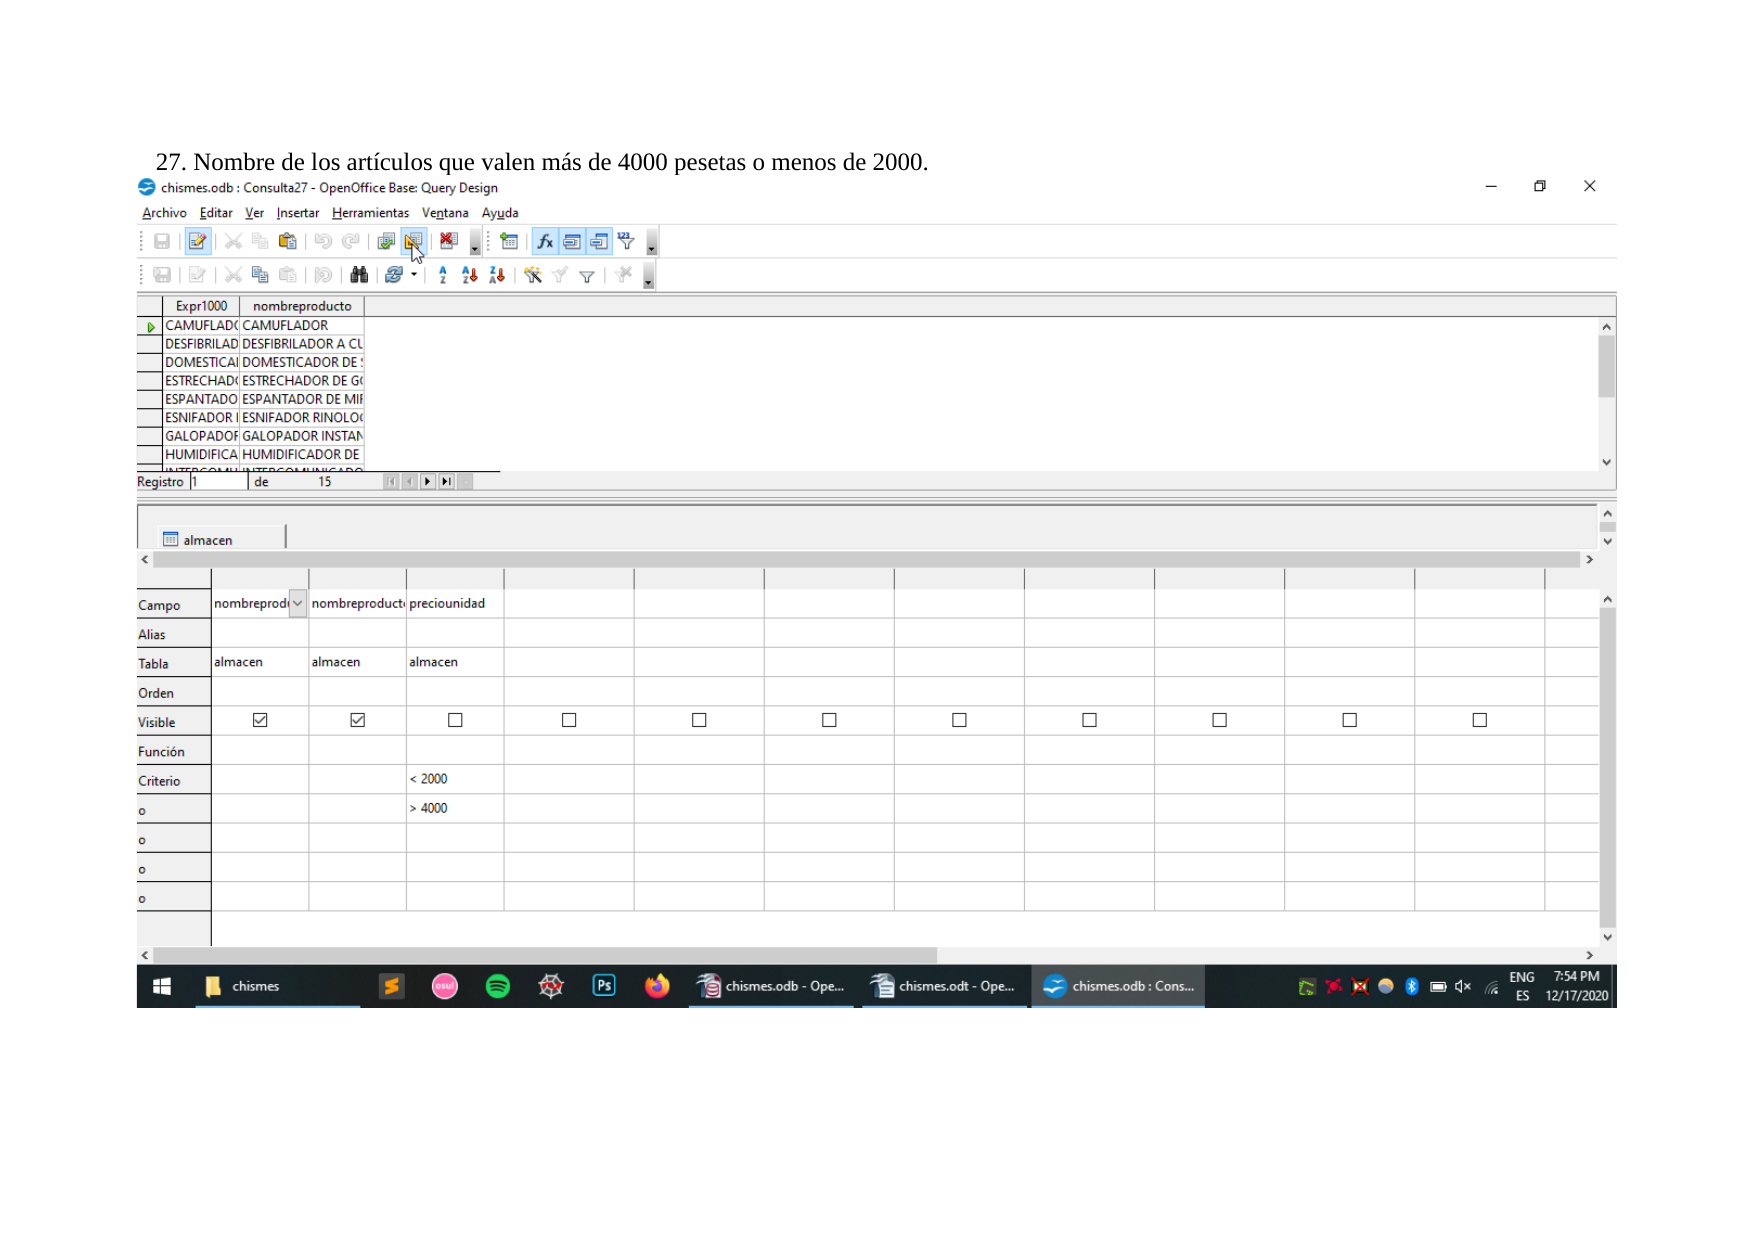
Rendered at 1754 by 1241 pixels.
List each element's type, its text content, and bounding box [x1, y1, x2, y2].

list Nombre de los artículos que valen más de 4000 pesetas o menos de 2000. [156, 147, 1636, 176]
picture [136, 175, 1617, 1008]
